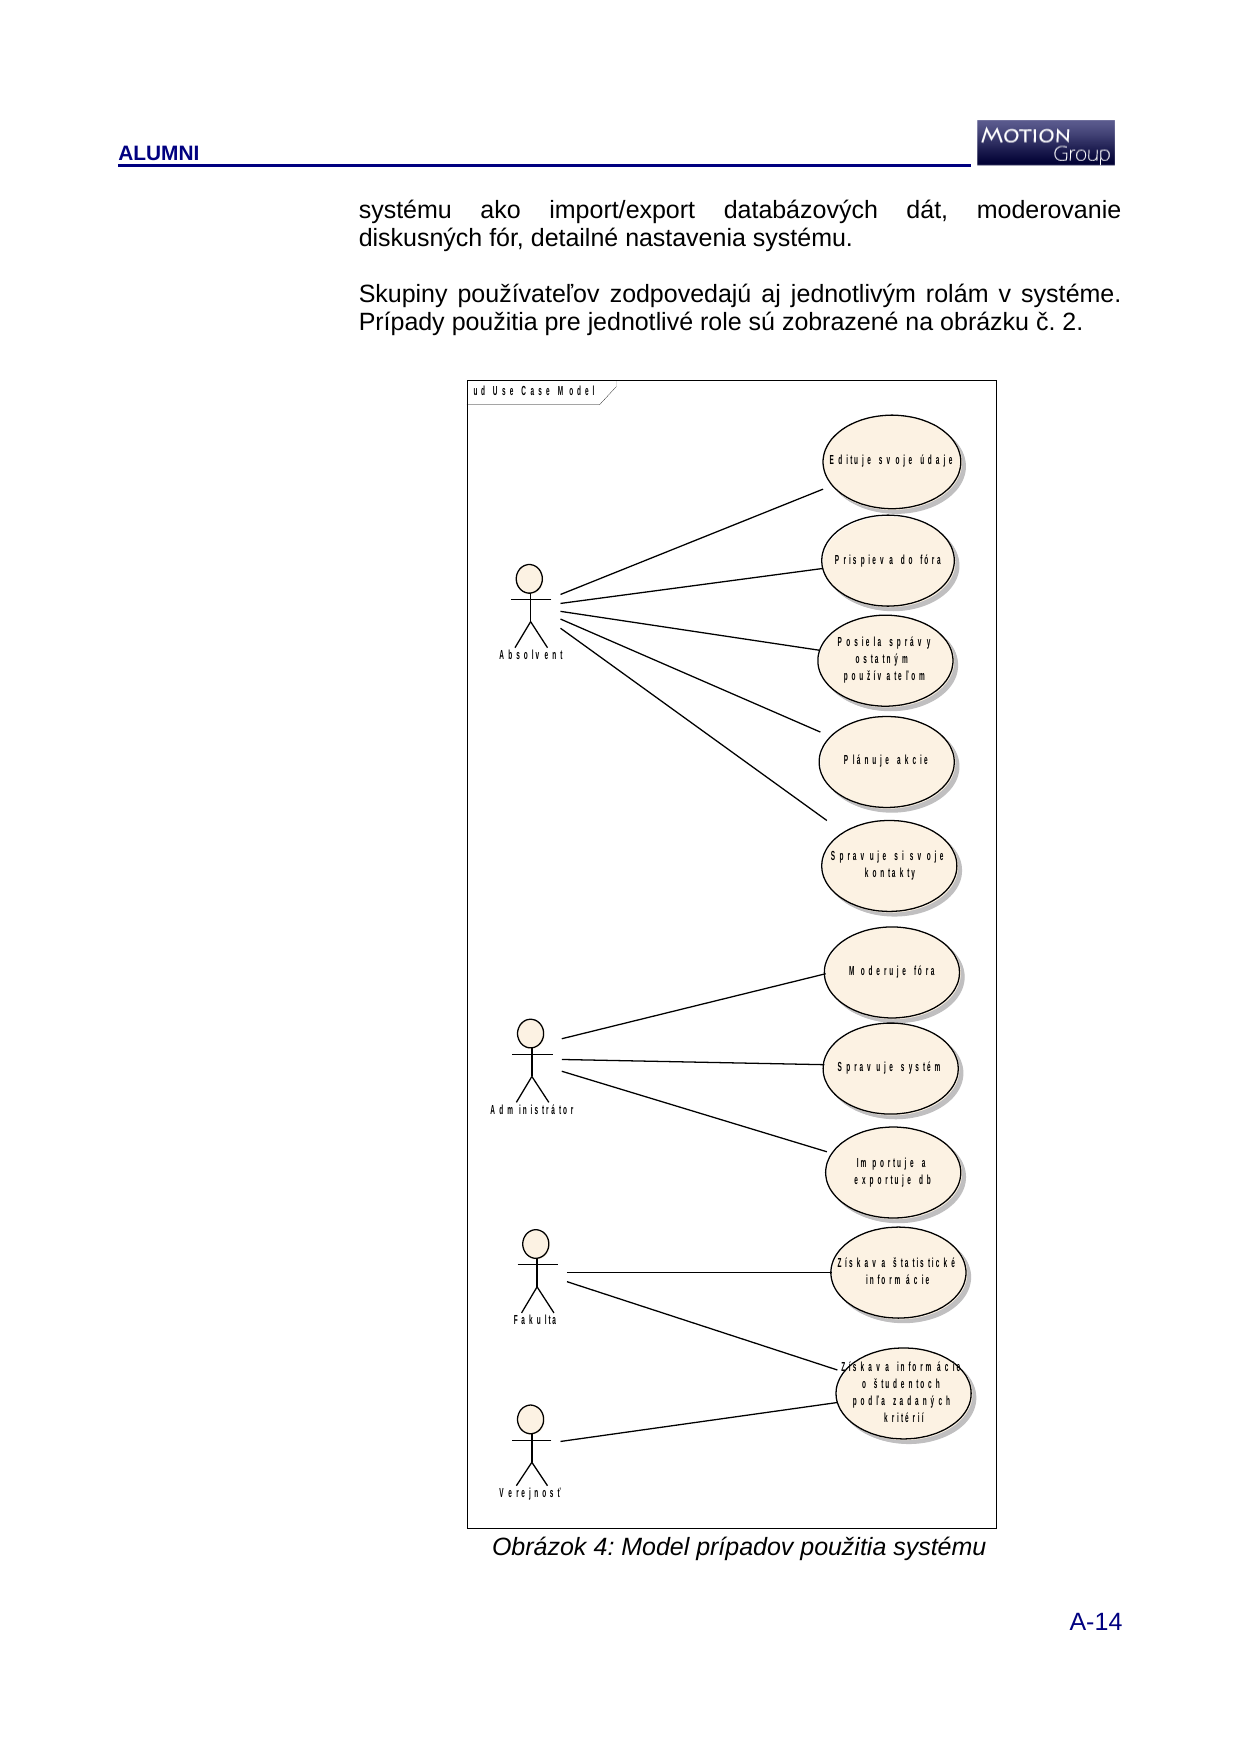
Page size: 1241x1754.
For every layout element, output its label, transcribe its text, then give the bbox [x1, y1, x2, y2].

text systému ako import/export databázových dát, moderovanie diskusných fór, detailné nastavenia systému. [358, 196, 1122, 252]
picture [971, 112, 1122, 172]
text Obrázok 4: Model prípadov použitia systému [463, 376, 1017, 1560]
text Skupiny používateľov zodpovedajú aj jednotlivým rolám v systéme. Prípady použitia pre jednotlivé role sú zobrazené na obrázku č. 2. [358, 280, 1122, 336]
